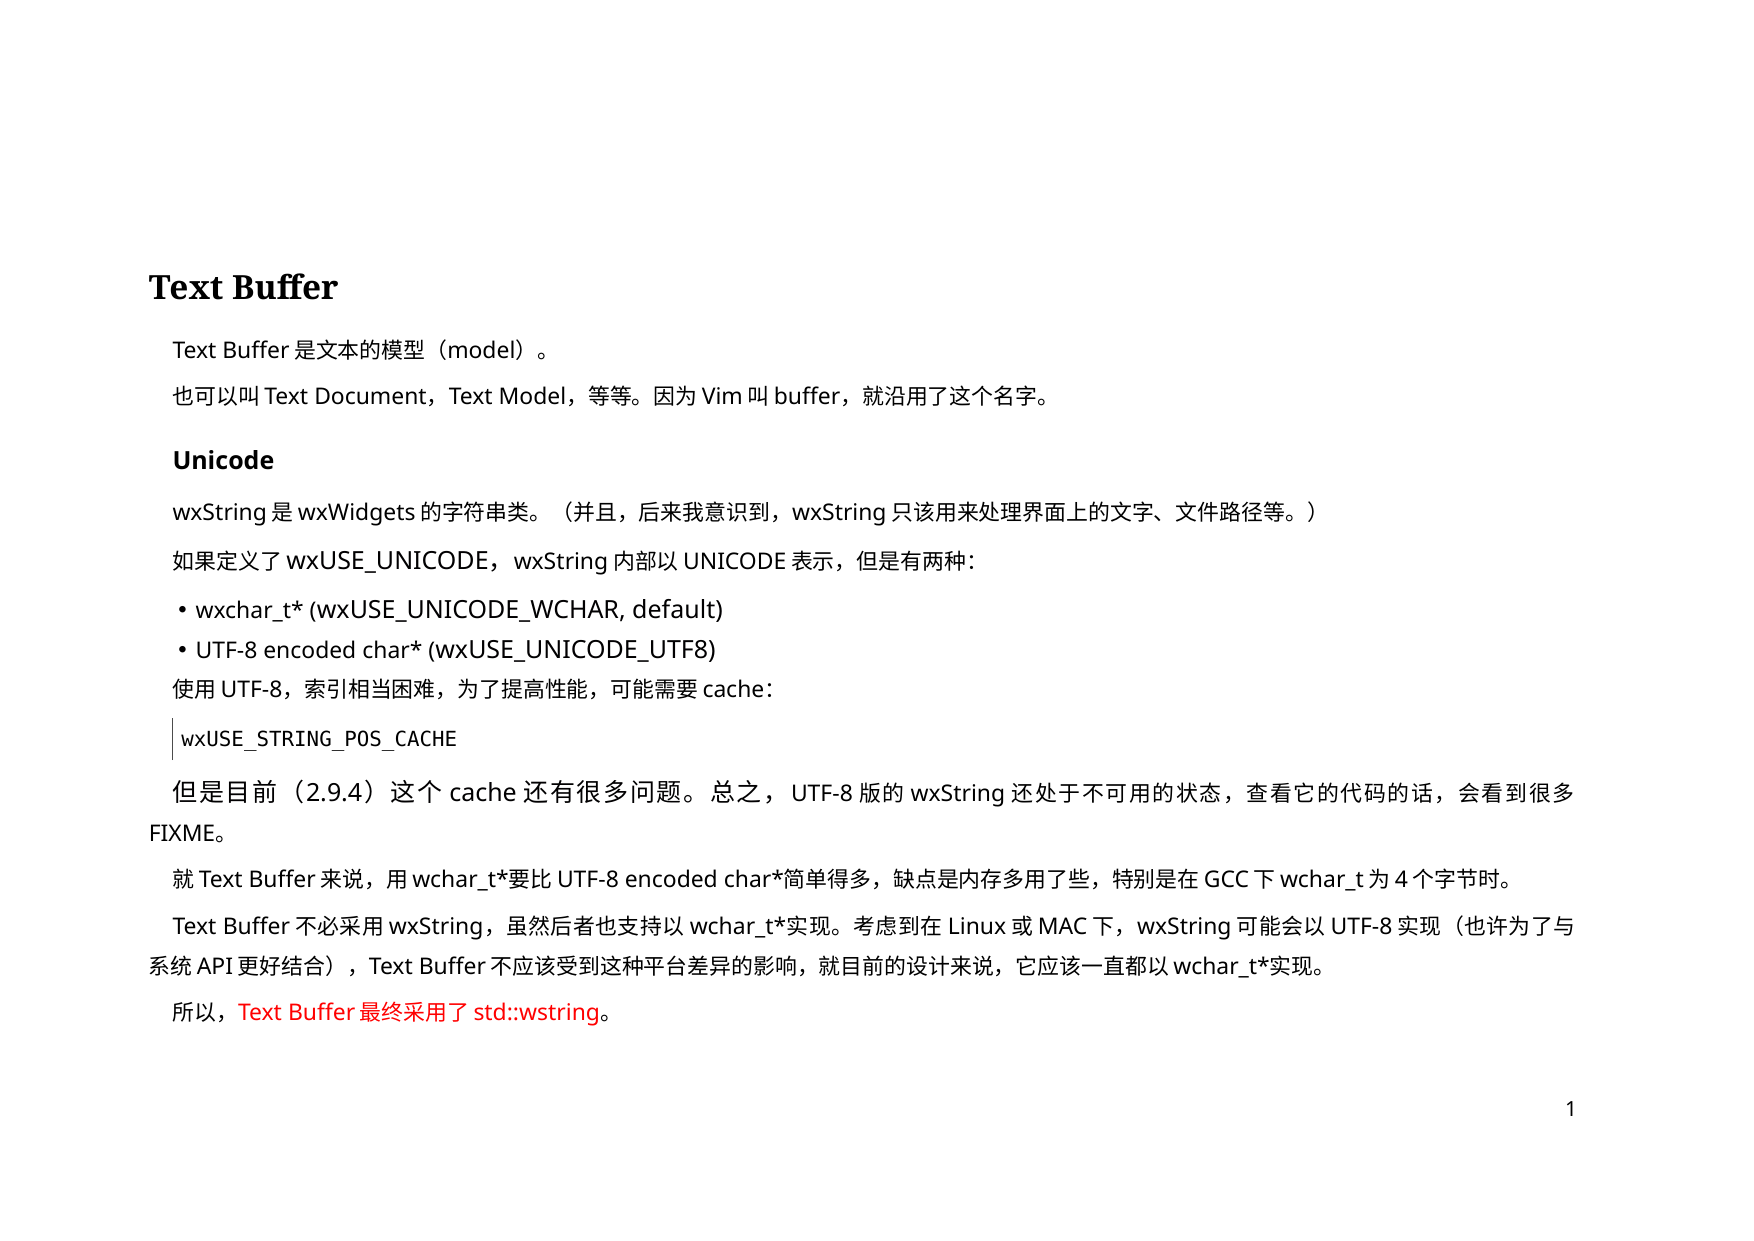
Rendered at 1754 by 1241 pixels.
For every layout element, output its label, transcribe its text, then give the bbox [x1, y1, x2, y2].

text wxUSE_STRING_POS_CACHE [173, 718, 1577, 760]
text 如果定义了wxUSE_UNICODE，wxString内部以UNICODE表示，但是有两种： [148, 541, 1577, 577]
list UTF-8 encoded char* (wxUSE_UNICODE_UTF8) [178, 632, 1577, 666]
text 就Text Buffer来说，用wchar_t*要比UTF-8 encoded char*简单得多，缺点是内存多用了些，特别是在GCC下wchar_t为4个字节时。 [148, 862, 1577, 895]
text Text Buffer不必采用wxString，虽然后者也支持以wchar_t*实现。考虑到在Linux或MAC下，wxString可能会以UTF-8实现（也许为了与系统API更好结合），Text Buffer不应该受到这种平台差异的影响，就目前的设计来说，它应该一直都以wchar_t*实现。 [148, 909, 1577, 981]
list wxchar_t* (wxUSE_UNICODE_WCHAR, default) [178, 592, 1577, 626]
text wxString是wxWidgets的字符串类。（并且，后来我意识到，wxString只该用来处理界面上的文字、文件路径等。） [148, 495, 1577, 527]
text Text Buffer是文本的模型（model）。 [148, 333, 1577, 365]
text 但是目前（2.9.4）这个cache还有很多问题。总之，UTF-8版的wxString还处于不可用的状态，查看它的代码的话，会看到很多FIXME。 [148, 772, 1577, 848]
title Text Buffer [148, 264, 1577, 309]
title Unicode [148, 443, 1577, 477]
text 所以，Text Buffer最终采用了std::wstring。 [148, 995, 1577, 1027]
text 也可以叫Text Document，Text Model，等等。因为Vim叫buffer，就沿用了这个名字。 [148, 379, 1577, 411]
text 使用UTF-8，索引相当困难，为了提高性能，可能需要cache： [148, 672, 1577, 704]
